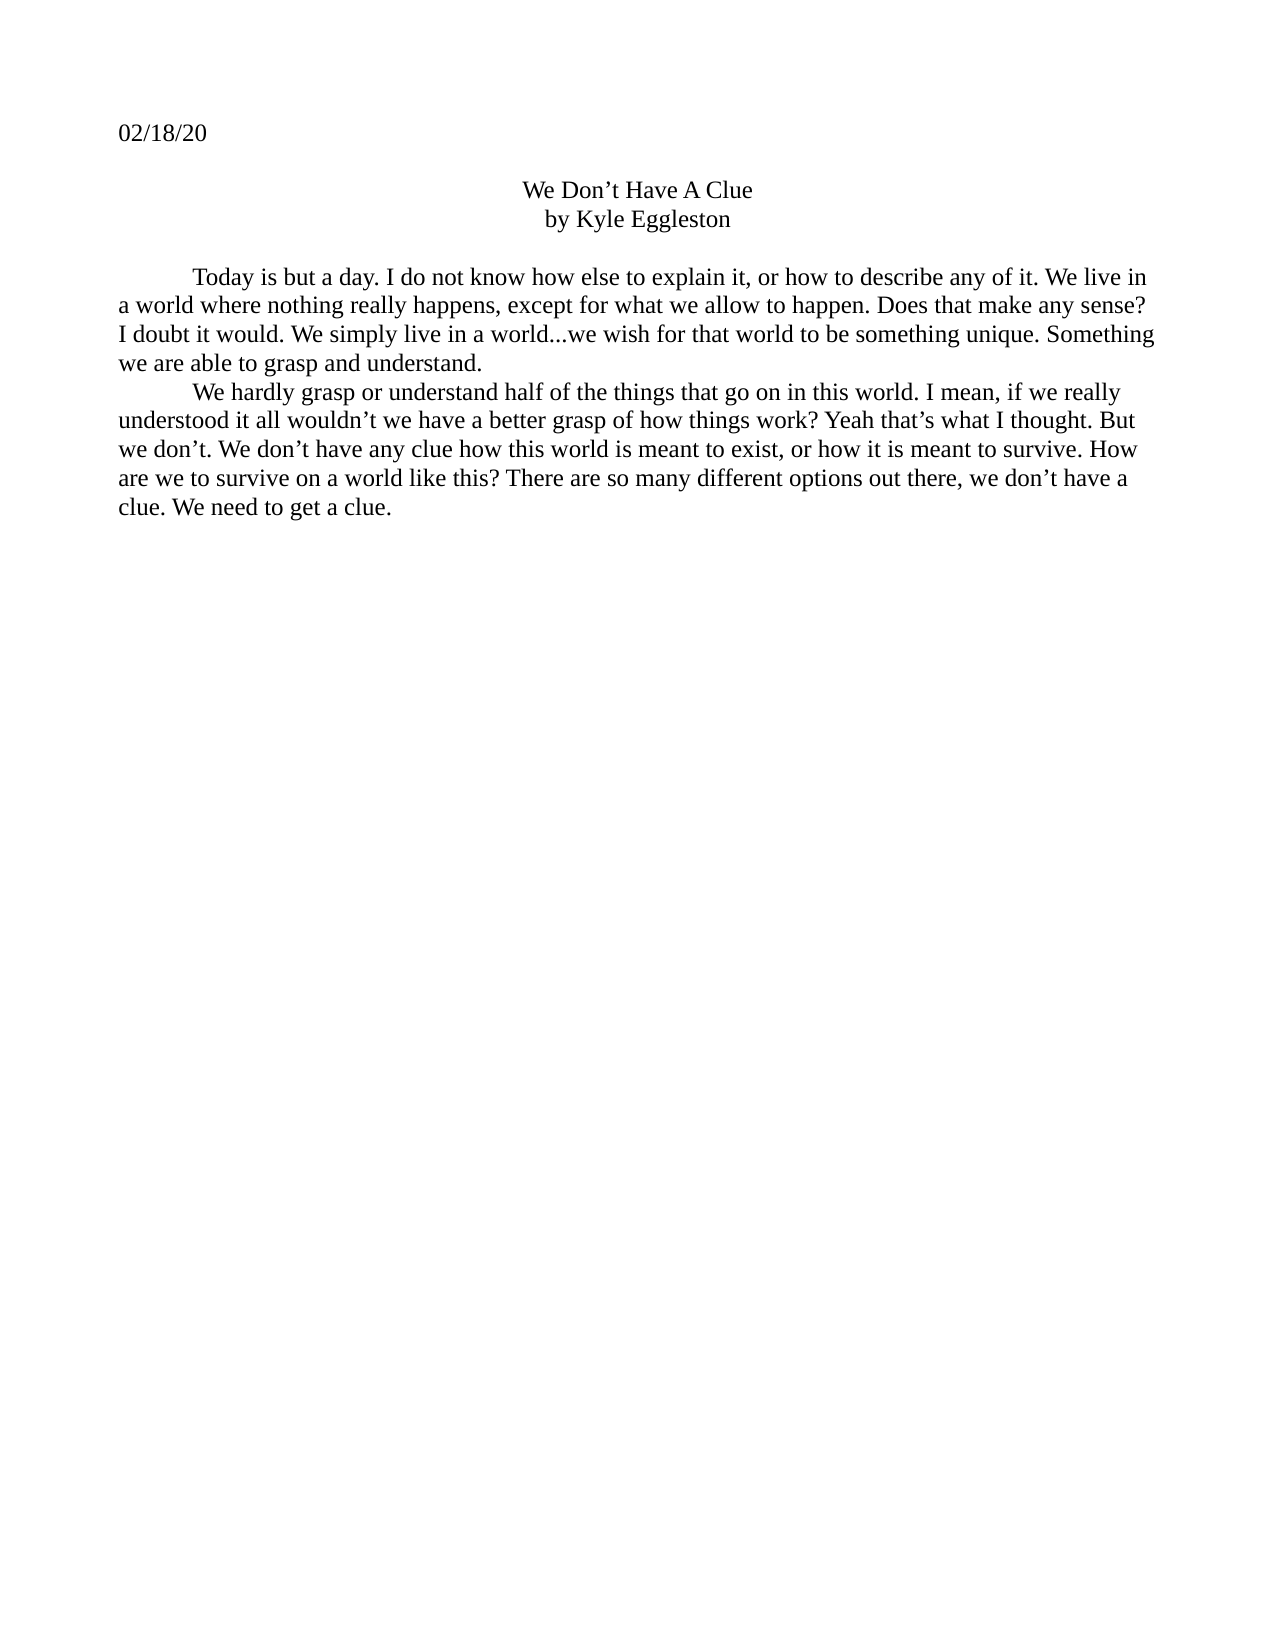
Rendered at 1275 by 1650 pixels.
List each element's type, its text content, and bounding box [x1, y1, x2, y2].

text We hardly grasp or understand half of the things that go on in this world. I mean, if we really understood it all wouldn’t we have a better grasp of how things work? Yeah that’s what I thought. But we don’t. We don’t have any clue how this world is meant to exist, or how it is meant to survive. How are we to survive on a world like this? There are so many different options out there, we don’t have a clue. We need to get a clue. [118, 377, 1157, 521]
text 02/18/20 [118, 118, 1157, 147]
text Today is but a day. I do not know how else to explain it, or how to describe any of it. We live in a world where nothing really happens, except for what we allow to happen. Does that make any sense? I doubt it would. We simply live in a world...we wish for that world to be something unique. Something we are able to grasp and understand. [118, 262, 1157, 377]
text We Don’t Have A Clue by Kyle Eggleston [118, 176, 1157, 233]
